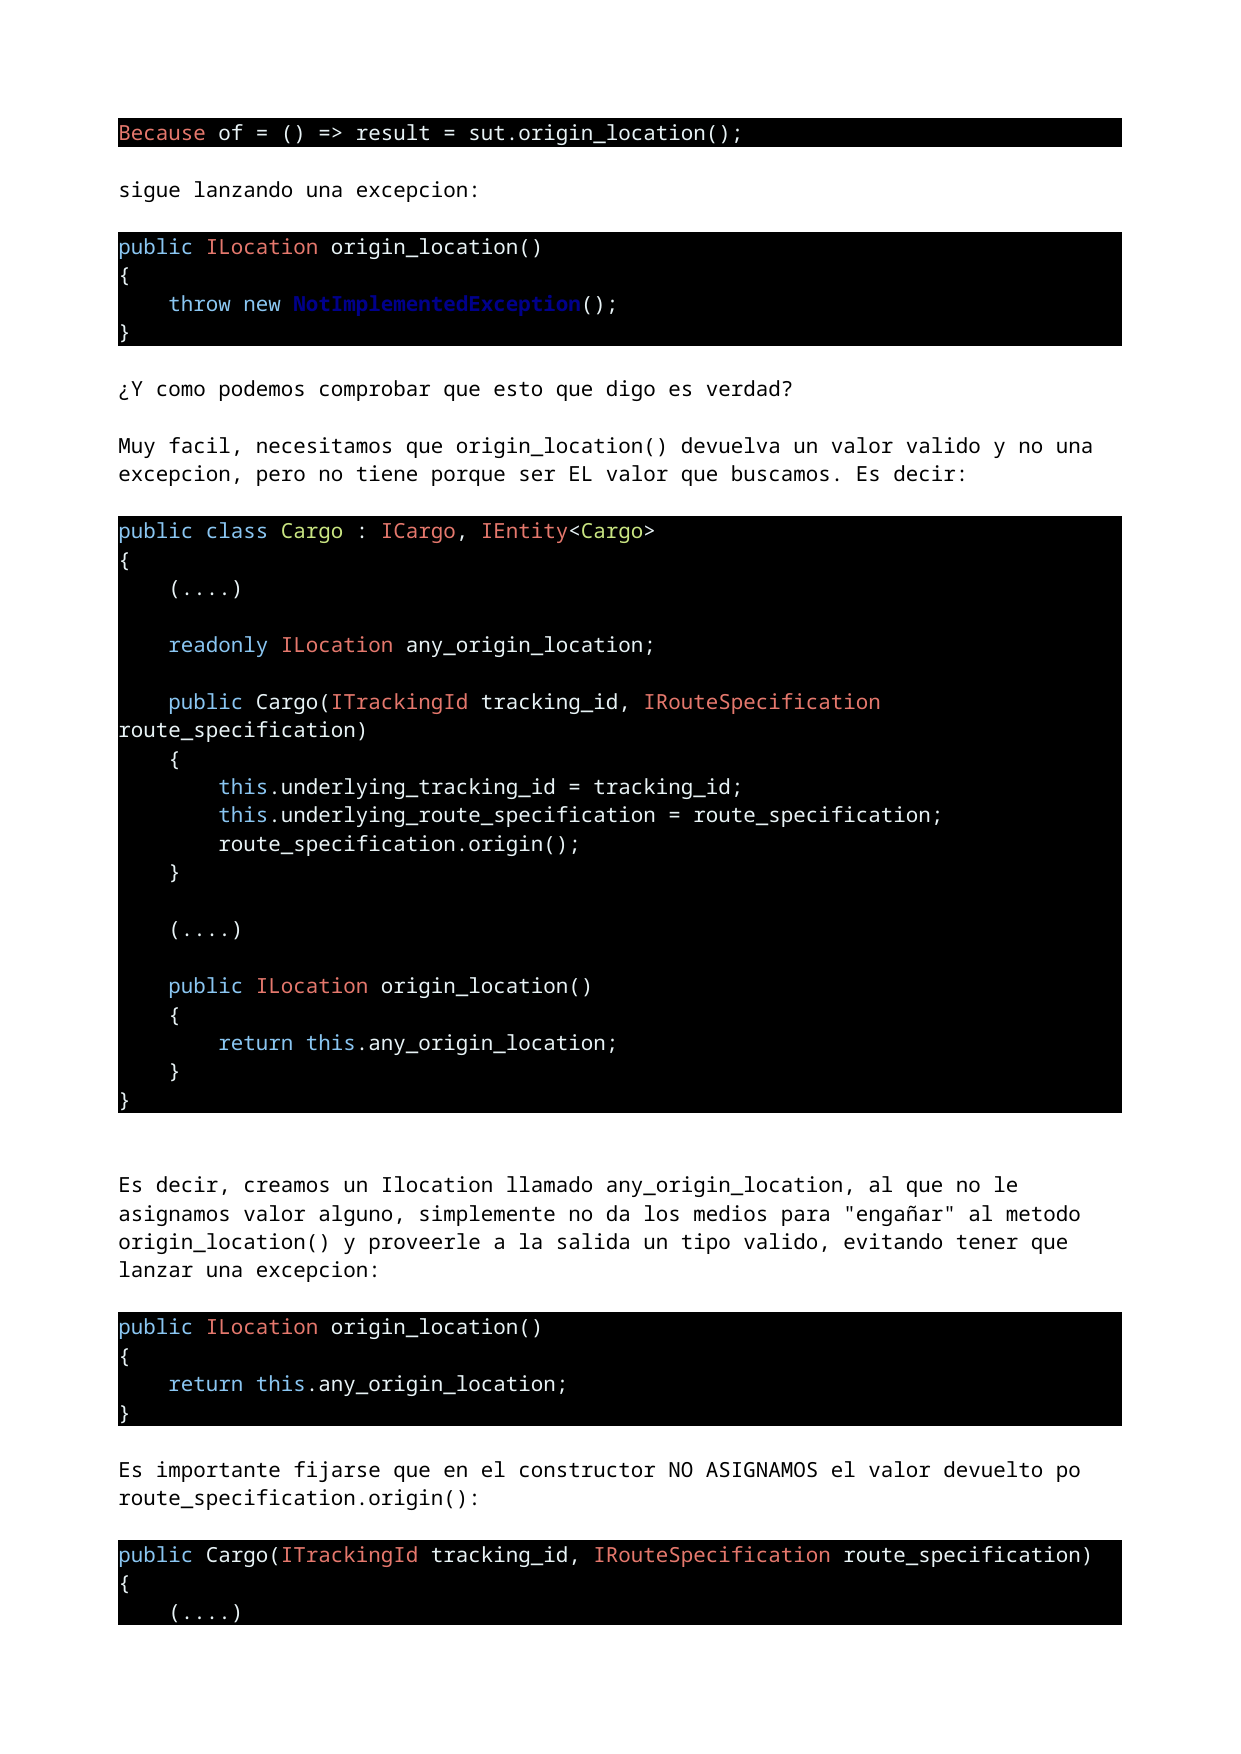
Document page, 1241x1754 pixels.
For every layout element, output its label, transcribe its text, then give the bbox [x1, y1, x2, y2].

text { [118, 744, 1122, 772]
text this.underlying_route_specification = route_specification; [118, 801, 1122, 829]
text } [118, 1398, 1122, 1426]
text Because of = () => result = sut.origin_location(); [118, 118, 1122, 147]
text } [118, 1085, 1122, 1113]
text } [118, 1057, 1122, 1085]
text route_specification.origin(); [118, 829, 1122, 857]
text public ILocation origin_location() [118, 232, 1122, 260]
text (....) [118, 1597, 1122, 1625]
text ¿Y como podemos comprobar que esto que digo es verdad? [118, 374, 1122, 402]
text return this.any_origin_location; [118, 1028, 1122, 1057]
text { [118, 1000, 1122, 1028]
text } [118, 317, 1122, 346]
text } [118, 857, 1122, 886]
text Es importante fijarse que en el constructor NO ASIGNAMOS el valor devuelto po route_specification.origin(): [118, 1455, 1122, 1512]
text (....) [118, 914, 1122, 943]
text Muy facil, necesitamos que origin_location() devuelva un valor valido y no una excepcion, pero no tiene porque ser EL valor que buscamos. Es decir: [118, 431, 1122, 488]
text (....) [118, 573, 1122, 602]
text sigue lanzando una excepcion: [118, 175, 1122, 203]
text return this.any_origin_location; [118, 1369, 1122, 1398]
text { [118, 1568, 1122, 1597]
text public Cargo(ITrackingId tracking_id, IRouteSpecification route_specification) [118, 1540, 1122, 1568]
text { [118, 260, 1122, 289]
text { [118, 1341, 1122, 1369]
text throw new NotImplementedException(); [118, 289, 1122, 317]
text { [118, 545, 1122, 573]
text this.underlying_tracking_id = tracking_id; [118, 772, 1122, 801]
text public class Cargo : ICargo, IEntity<Cargo> [118, 516, 1122, 545]
text readonly ILocation any_origin_location; [118, 630, 1122, 658]
text Es decir, creamos un Ilocation llamado any_origin_location, al que no le asignamos valor alguno, simplemente no da los medios para "engañar" al metodo origin_location() y proveerle a la salida un tipo valido, evitando tener que lanzar una excepcion: [118, 1170, 1122, 1284]
text public Cargo(ITrackingId tracking_id, IRouteSpecification route_specification) [118, 687, 1122, 744]
text public ILocation origin_location() [118, 971, 1122, 1000]
text public ILocation origin_location() [118, 1312, 1122, 1341]
